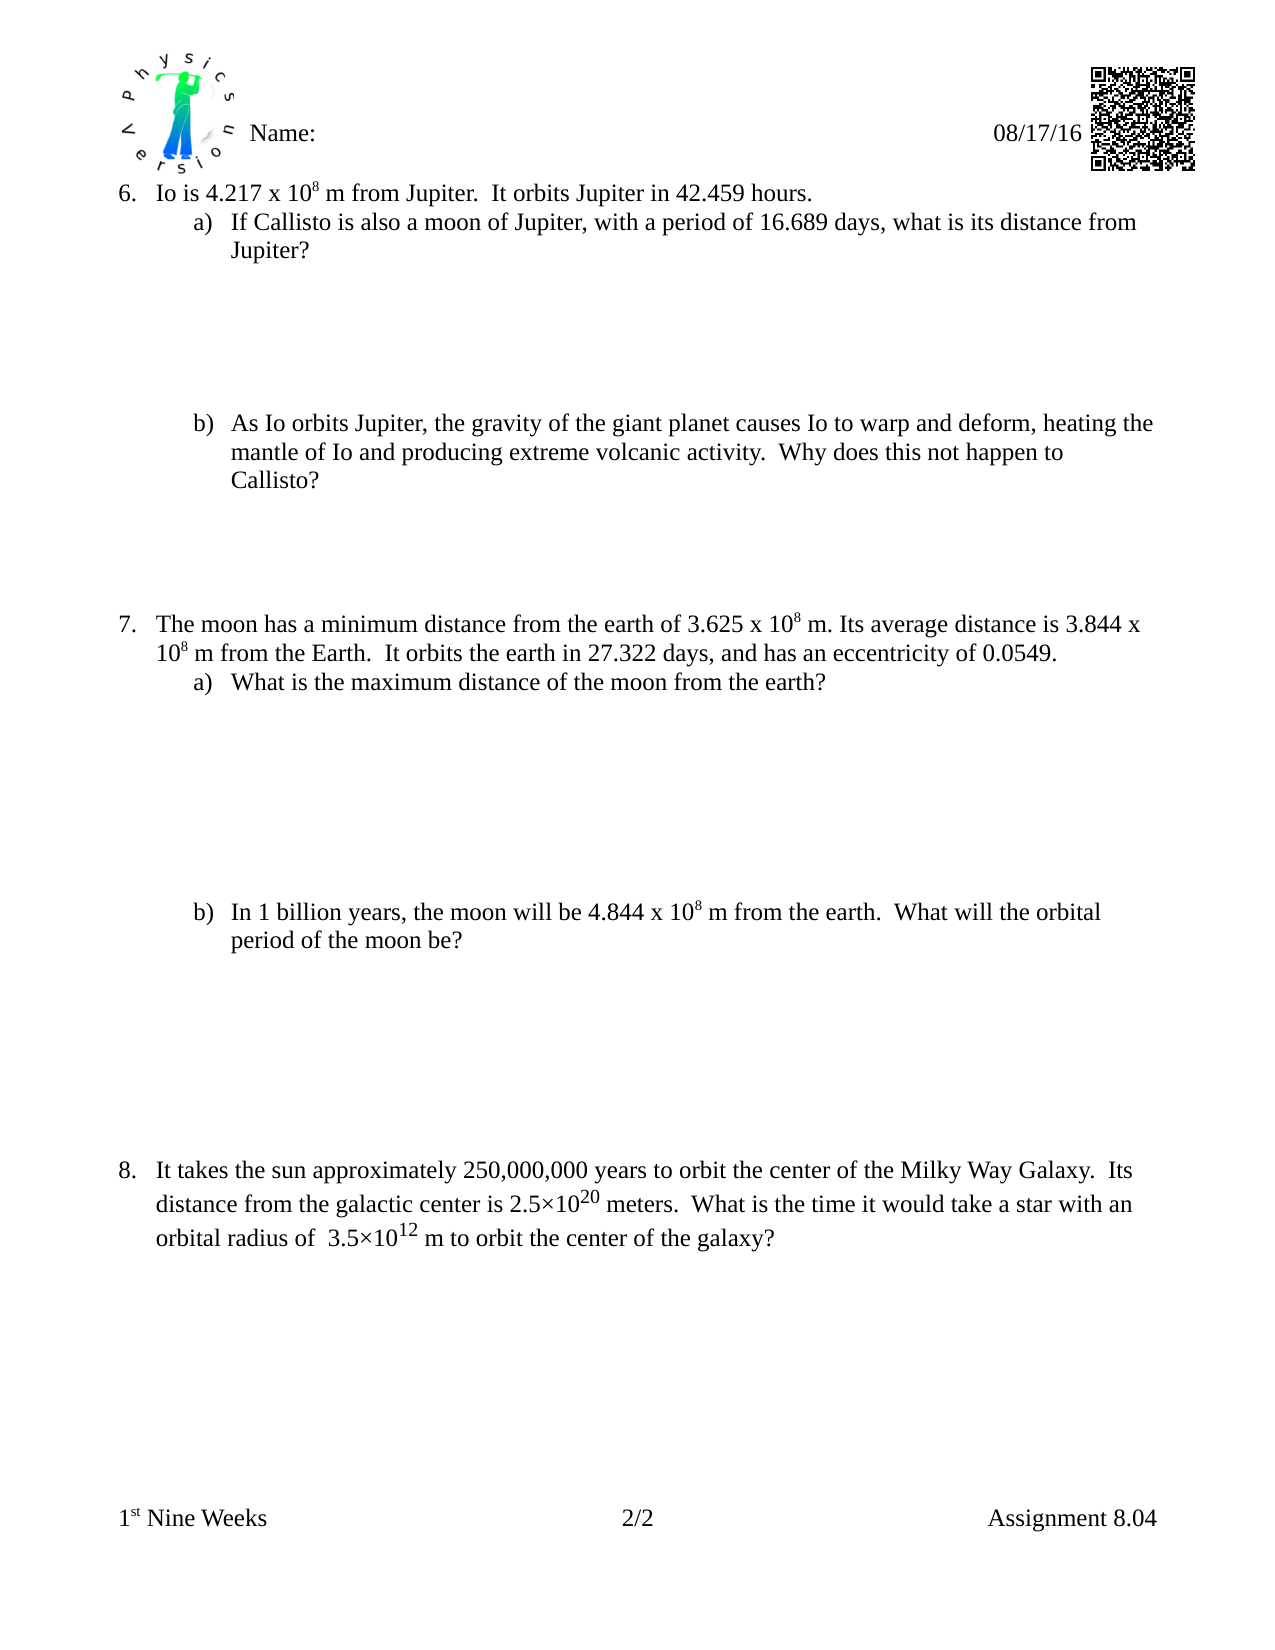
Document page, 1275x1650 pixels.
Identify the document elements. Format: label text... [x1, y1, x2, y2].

list Io is 4.217 x 108 m from Jupiter. It orbits Jupiter in 42.459 hours. [118, 176, 1157, 207]
list The moon has a minimum distance from the earth of 3.625 x 108 m. Its average distance is 3.844 x 108 m from the Earth. It orbits the earth in 27.322 days, and has an eccentricity of 0.0549. [118, 609, 1157, 667]
picture [1082, 58, 1203, 179]
list As Io orbits Jupiter, the gravity of the giant planet causes Io to warp and deform, heating the mantle of Io and producing extreme volcanic activity. Why does this not happen to Callisto? [193, 408, 1157, 494]
list It takes the sun approximately 250,000,000 years to orbit the center of the Milky Way Galaxy. Its distance from the galactic center is 2.5×1020 meters. What is the time it would take a star with an orbital radius of 3.5×1012 m to orbit the center of the galaxy? [118, 1156, 1157, 1251]
list In 1 billion years, the moon will be 4.844 x 108 m from the earth. What will the orbital period of the moon be? [193, 897, 1157, 954]
list What is the maximum distance of the moon from the earth? [193, 667, 1157, 696]
list If Callisto is also a moon of Jupiter, with a period of 16.689 days, what is its distance from Jupiter? [193, 207, 1157, 264]
picture [121, 53, 235, 174]
